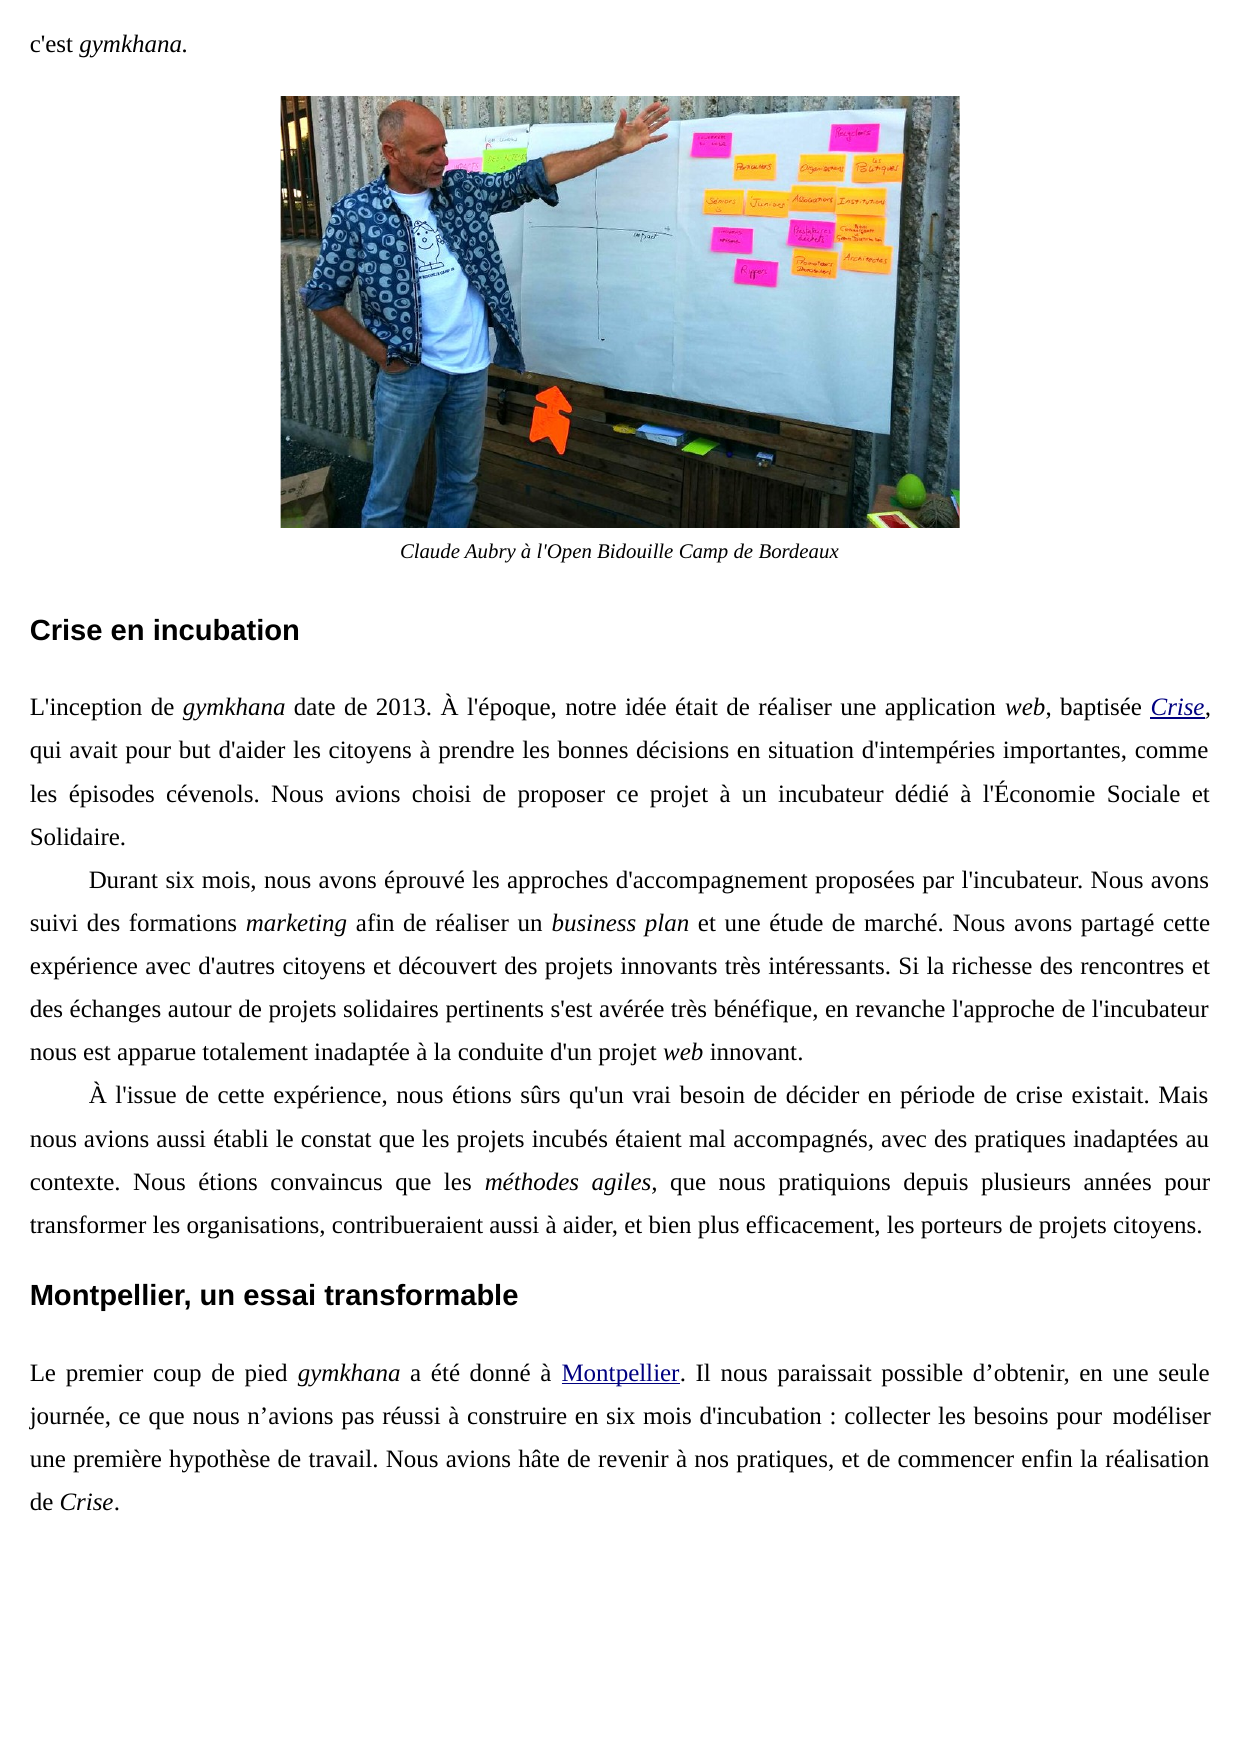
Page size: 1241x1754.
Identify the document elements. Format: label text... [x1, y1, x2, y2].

text À l'issue de cette expérience, nous étions sûrs qu'un vrai besoin de décider en période de crise existait. Mais nous avions aussi établi le constat que les projets incubés étaient mal accompagnés, avec des pratiques inadaptées au contexte. Nous étions convaincus que les méthodes agiles, que nous pratiquions depuis plusieurs années pour transformer les organisations, contribueraient aussi à aider, et bien plus efficacement, les porteurs de projets citoyens. [29, 1081, 1211, 1239]
text Durant six mois, nous avons éprouvé les approches d'accompagnement proposées par l'incubateur. Nous avons suivi des formations marketing afin de réaliser un business plan et une étude de marché. Nous avons partagé cette expérience avec d'autres citoyens et découvert des projets innovants très intéressants. Si la richesse des rencontres et des échanges autour de projets solidaires pertinents s'est avérée très bénéfique, en revanche l'approche de l'incubateur nous est apparue totalement inadaptée à la conduite d'un projet web innovant. [29, 865, 1211, 1066]
text c'est gymkhana. [29, 29, 1211, 58]
text Claude Aubry à l'Open Bidouille Camp de Bordeaux [29, 73, 1211, 563]
subtitle Montpellier, un essai transformable [29, 1278, 1211, 1311]
text Le premier coup de pied gymkhana a été donné à Montpellier. Il nous paraissait possible d’obtenir, en une seule journée, ce que nous n’avions pas réussi à construire en six mois d'incubation : collecter les besoins pour modéliser une première hypothèse de travail. Nous avions hâte de revenir à nos pratiques, et de commencer enfin la réalisation de Crise. [29, 1358, 1211, 1516]
subtitle Crise en incubation [29, 613, 1211, 646]
text L'inception de gymkhana date de 2013. À l'époque, notre idée était de réaliser une application web, baptisée Crise, qui avait pour but d'aider les citoyens à prendre les bonnes décisions en situation d'intempéries importantes, comme les épisodes cévenols. Nous avions choisi de proposer ce projet à un incubateur dédié à l'Économie Sociale et Solidaire. [29, 692, 1211, 851]
picture [280, 96, 960, 528]
